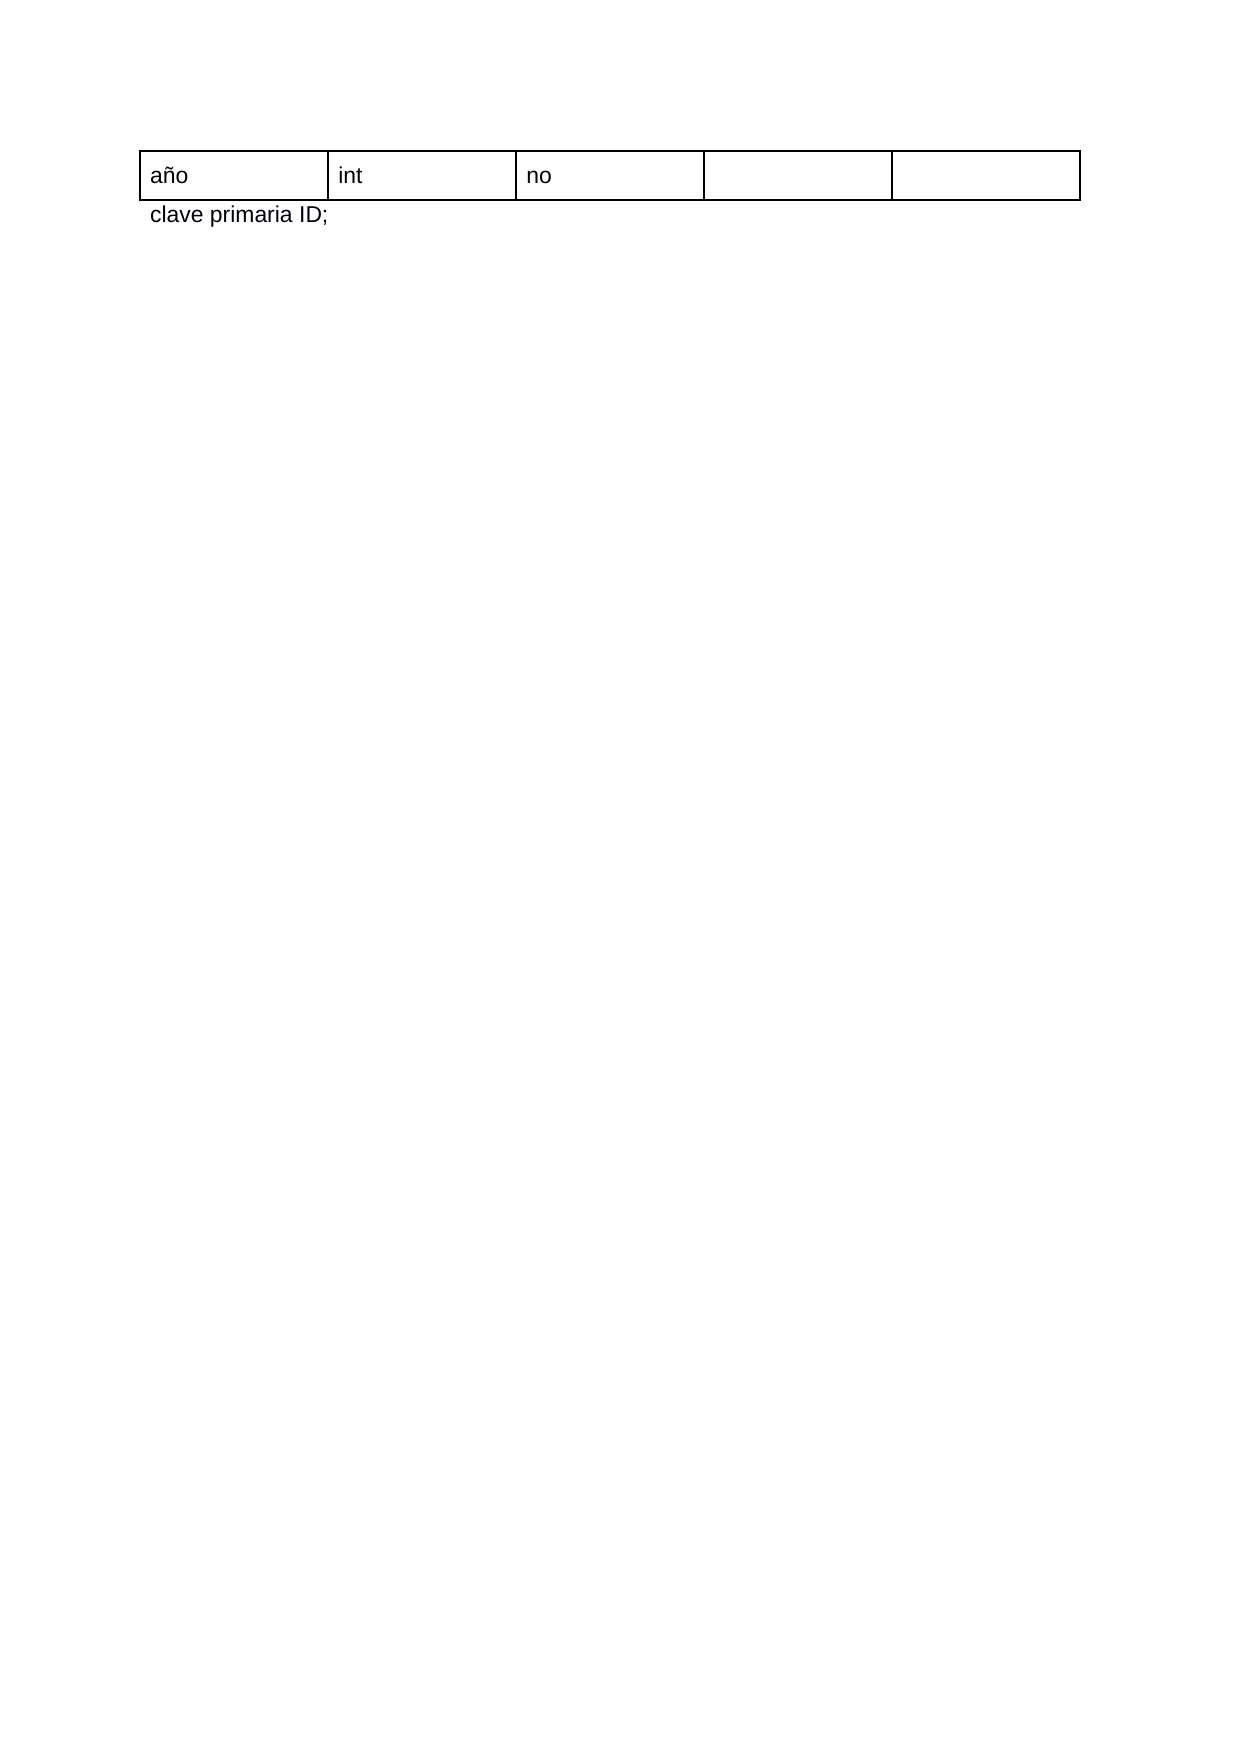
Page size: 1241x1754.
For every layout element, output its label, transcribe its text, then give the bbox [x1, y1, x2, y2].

table_cell [705, 152, 891, 199]
table_cell no [517, 152, 703, 199]
table_cell [893, 152, 1079, 199]
table_cell año [141, 152, 327, 199]
table_cell int [329, 152, 515, 199]
text clave primaria ID; [150, 201, 1090, 228]
